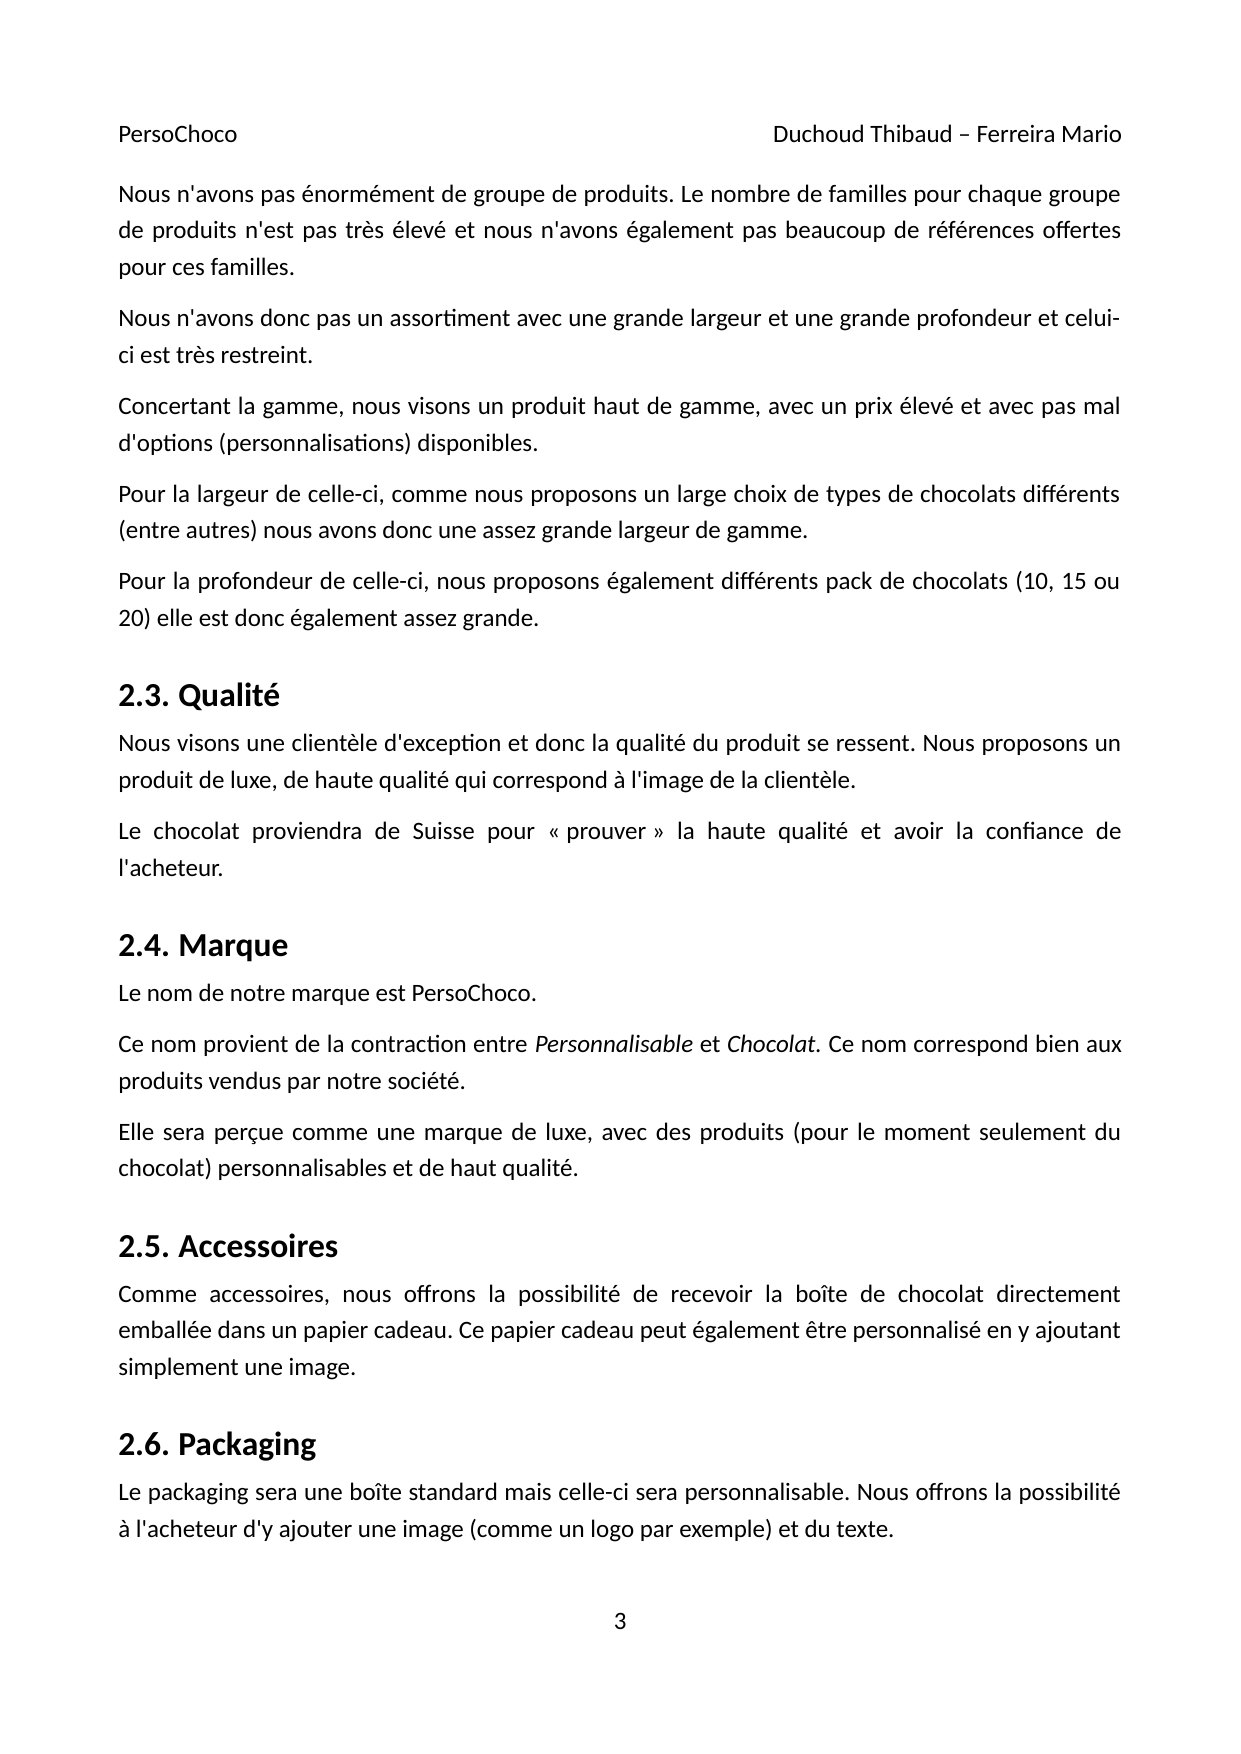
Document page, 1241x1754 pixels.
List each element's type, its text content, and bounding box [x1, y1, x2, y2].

subtitle Marque [118, 924, 1122, 965]
subtitle Packaging [118, 1423, 1122, 1464]
text Pour la profondeur de celle-ci, nous proposons également différents pack de chocolats (10, 15 ou 20) elle est donc également assez grande. [118, 566, 1122, 633]
text Pour la largeur de celle-ci, comme nous proposons un large choix de types de chocolats différents (entre autres) nous avons donc une assez grande largeur de gamme. [118, 478, 1122, 545]
text Ce nom provient de la contraction entre Personnalisable et Chocolat. Ce nom correspond bien aux produits vendus par notre société. [118, 1028, 1122, 1095]
subtitle Qualité [118, 674, 1122, 715]
text Le packaging sera une boîte standard mais celle-ci sera personnalisable. Nous offrons la possibilité à l'acheteur d'y ajouter une image (comme un logo par exemple) et du texte. [118, 1477, 1122, 1544]
text Concertant la gamme, nous visons un produit haut de gamme, avec un prix élevé et avec pas mal d'options (personnalisations) disponibles. [118, 390, 1122, 457]
text Le chocolat proviendra de Suisse pour « prouver » la haute qualité et avoir la confiance de l'acheteur. [118, 815, 1122, 882]
text Le nom de notre marque est PersoChoco. [118, 977, 1122, 1008]
text Nous visons une clientèle d'exception et donc la qualité du produit se ressent. Nous proposons un produit de luxe, de haute qualité qui correspond à l'image de la clientèle. [118, 727, 1122, 794]
text Elle sera perçue comme une marque de luxe, avec des produits (pour le moment seulement du chocolat) personnalisables et de haut qualité. [118, 1116, 1122, 1183]
text Nous n'avons donc pas un assortiment avec une grande largeur et une grande profondeur et celui-ci est très restreint. [118, 302, 1122, 369]
text Comme accessoires, nous offrons la possibilité de recevoir la boîte de chocolat directement emballée dans un papier cadeau. Ce papier cadeau peut également être personnalisé en y ajoutant simplement une image. [118, 1278, 1122, 1382]
text Nous n'avons pas énormément de groupe de produits. Le nombre de familles pour chaque groupe de produits n'est pas très élevé et nous n'avons également pas beaucoup de références offertes pour ces familles. [118, 178, 1122, 282]
subtitle Accessoires [118, 1224, 1122, 1266]
